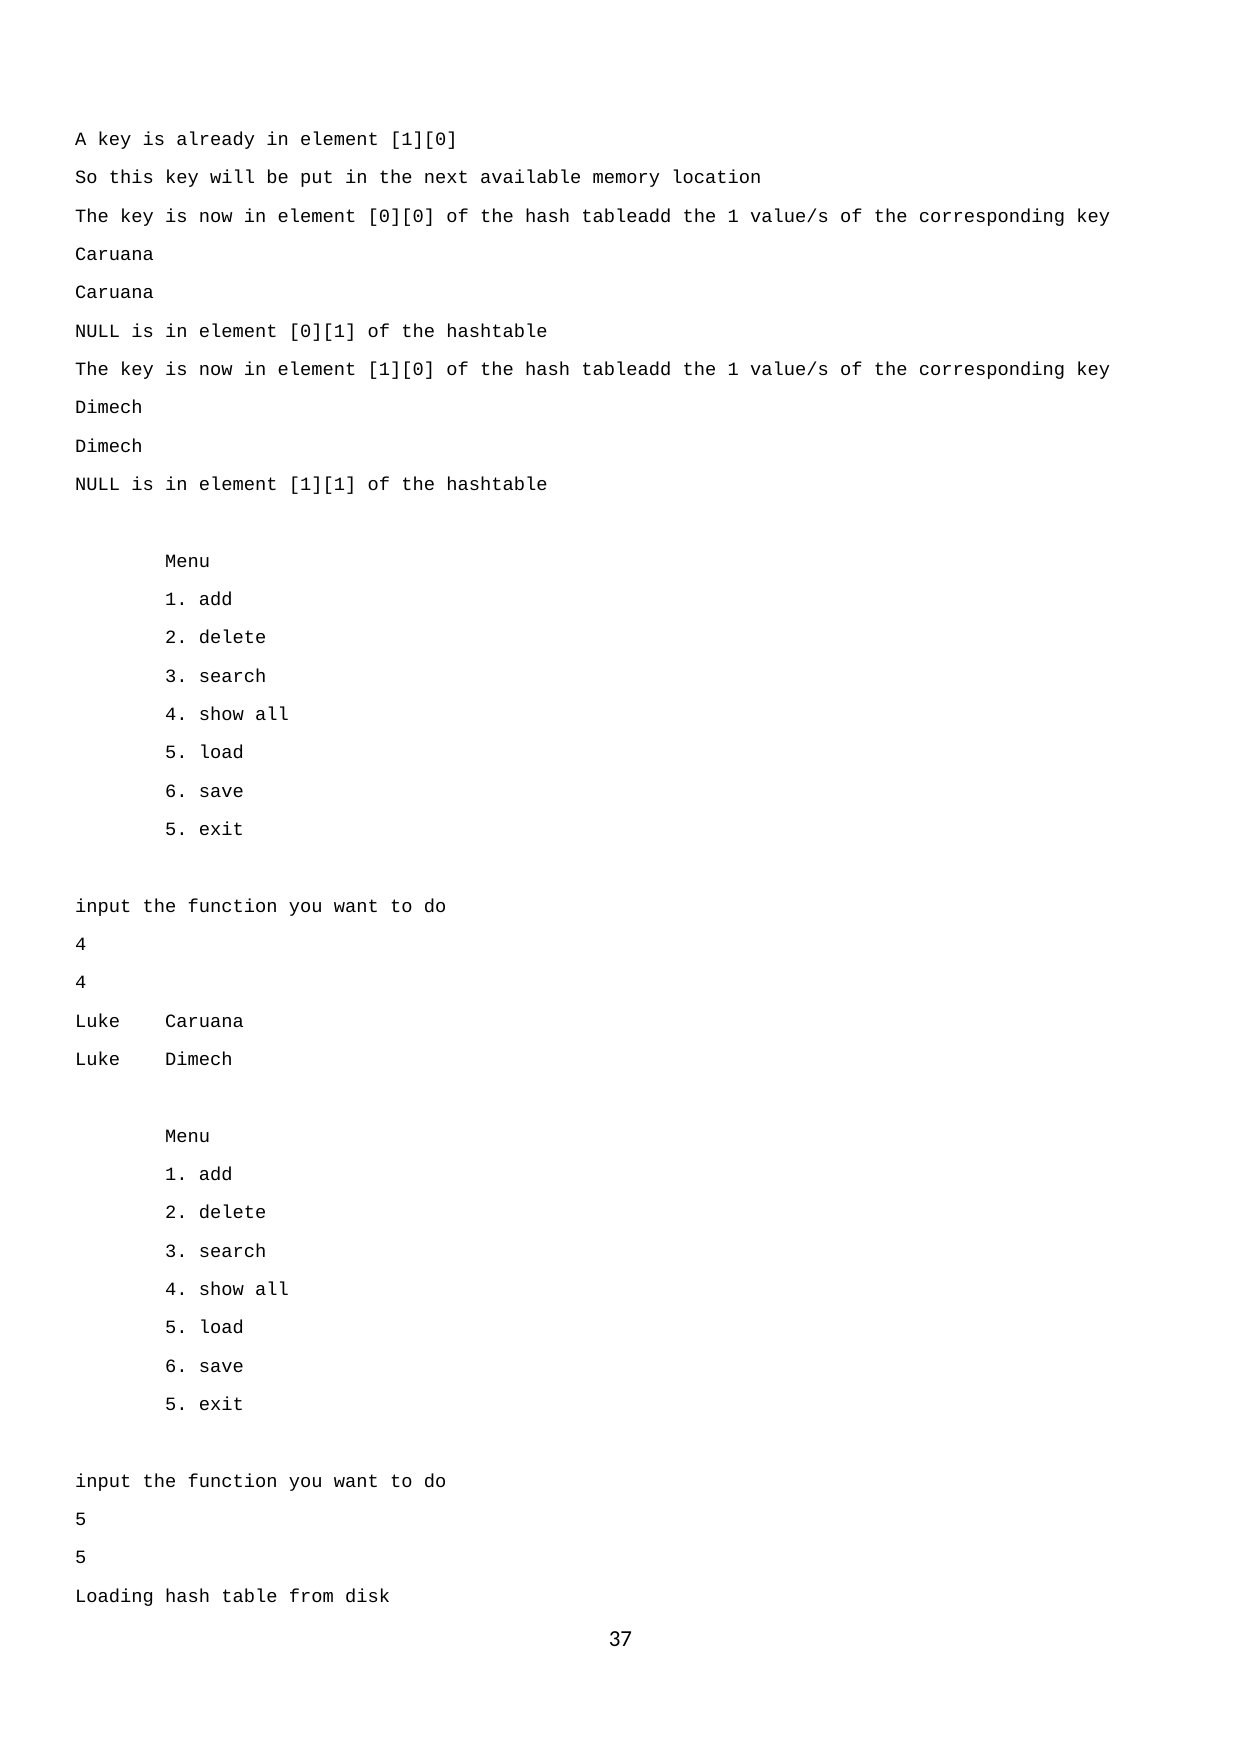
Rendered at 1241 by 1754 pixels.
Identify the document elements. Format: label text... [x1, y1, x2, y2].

text Caruana [75, 245, 1165, 266]
text The key is now in element [0][0] of the hash tableadd the 1 value/s of the corresponding key [75, 206, 1165, 228]
text Dimech [75, 436, 1165, 458]
text Luke Caruana [75, 1011, 1165, 1033]
text 2. delete [75, 628, 1165, 649]
text 2. delete [75, 1203, 1165, 1224]
text 6. save [75, 781, 1165, 803]
text 3. search [75, 1241, 1165, 1263]
text 5. exit [75, 1395, 1165, 1416]
text Dimech [75, 398, 1165, 419]
text Menu [75, 1126, 1165, 1148]
text 4. show all [75, 705, 1165, 726]
text Menu [75, 551, 1165, 573]
text 5. load [75, 743, 1165, 764]
text A key is already in element [1][0] [75, 130, 1165, 151]
text input the function you want to do [75, 1471, 1165, 1493]
text NULL is in element [0][1] of the hashtable [75, 321, 1165, 343]
text 5. load [75, 1318, 1165, 1339]
text The key is now in element [1][0] of the hash tableadd the 1 value/s of the corresponding key [75, 360, 1165, 381]
text 3. search [75, 666, 1165, 688]
text 6. save [75, 1356, 1165, 1378]
text Caruana [75, 283, 1165, 304]
text 1. add [75, 590, 1165, 611]
text 4. show all [75, 1280, 1165, 1301]
text 5 [75, 1510, 1165, 1531]
text 4 [75, 973, 1165, 994]
text Luke Dimech [75, 1050, 1165, 1071]
text Loading hash table from disk [75, 1586, 1165, 1608]
text 4 [75, 935, 1165, 956]
text 5 [75, 1548, 1165, 1569]
text 1. add [75, 1165, 1165, 1186]
text input the function you want to do [75, 896, 1165, 918]
text 5. exit [75, 820, 1165, 841]
text So this key will be put in the next available memory location [75, 168, 1165, 189]
text NULL is in element [1][1] of the hashtable [75, 475, 1165, 496]
